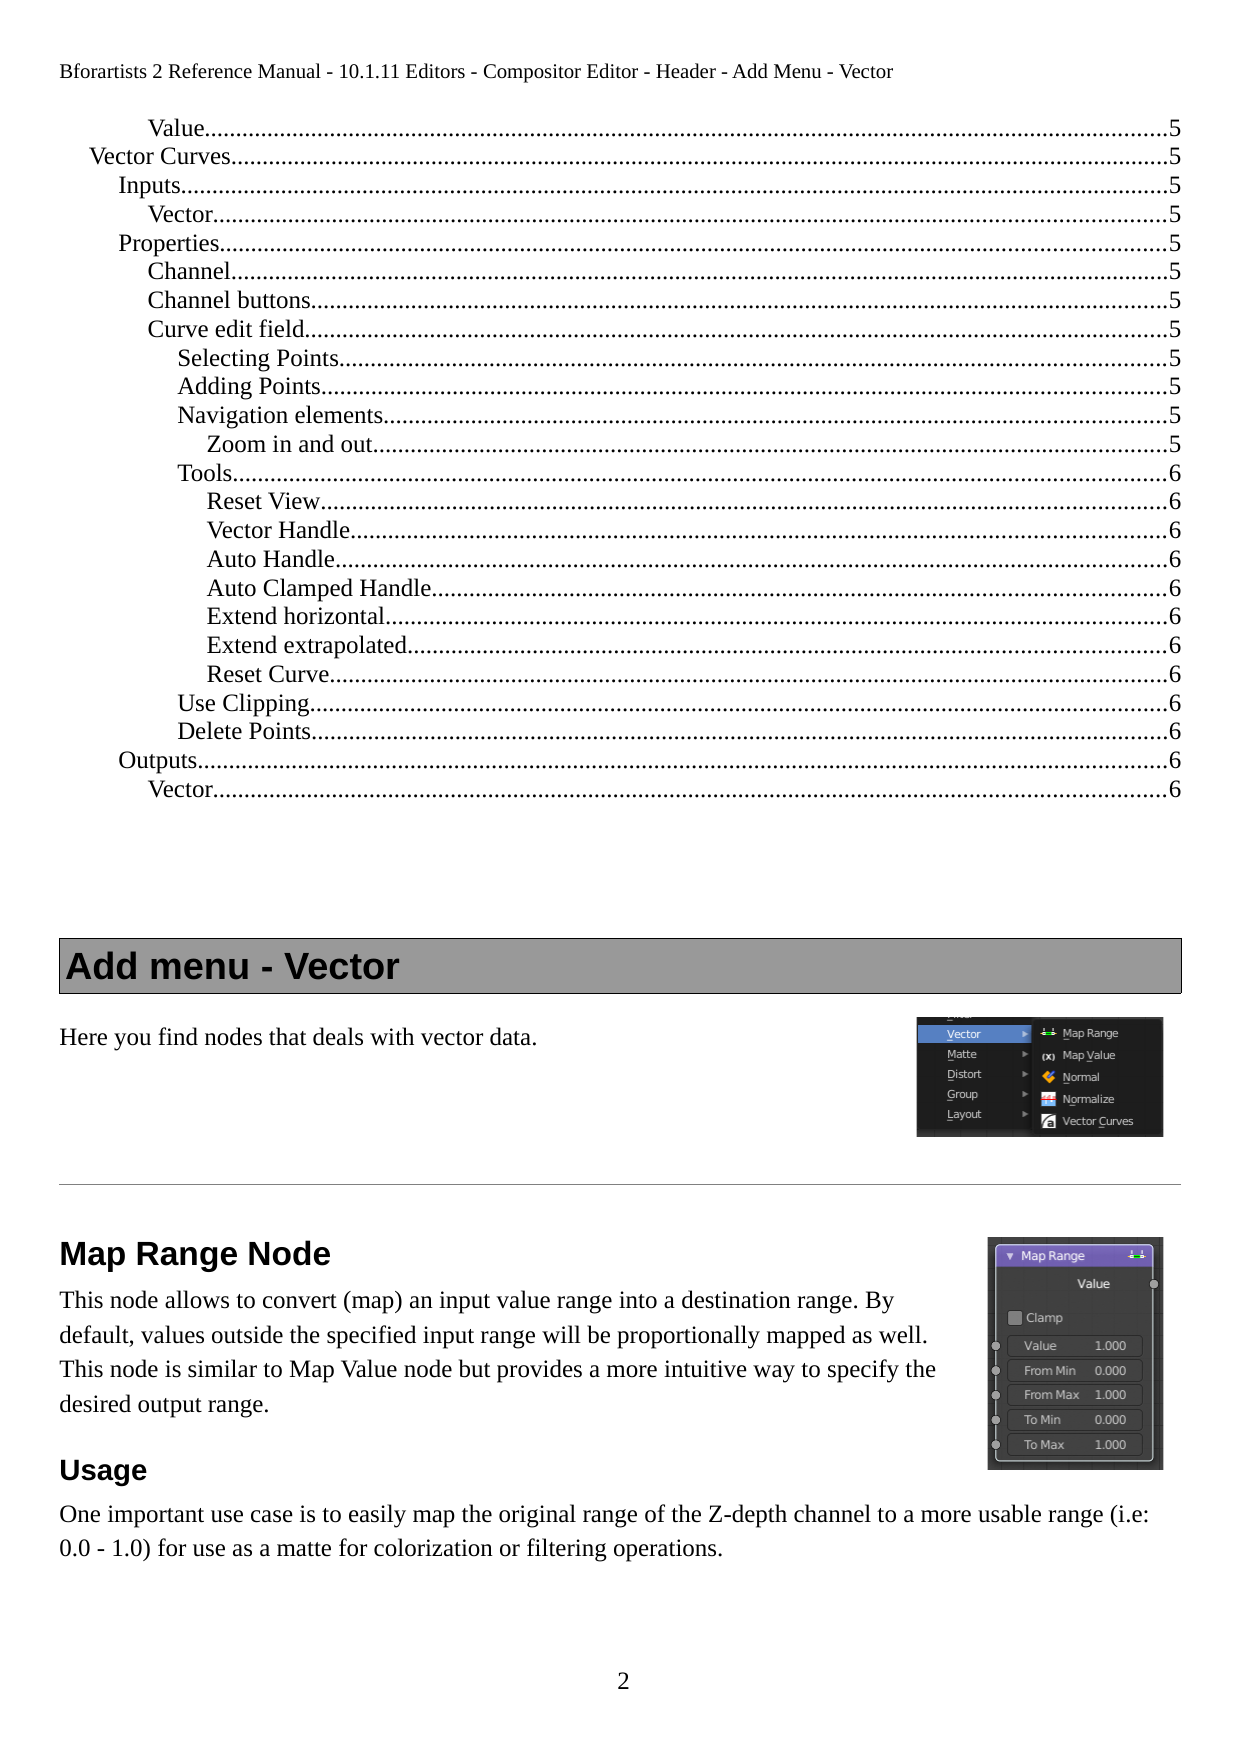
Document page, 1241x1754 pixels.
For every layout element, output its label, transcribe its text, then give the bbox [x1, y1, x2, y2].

text Reset View 6 [206, 486, 1181, 515]
picture [987, 1237, 1164, 1470]
text Vector Handle 6 [206, 515, 1181, 544]
subtitle Usage [59, 1452, 1181, 1486]
table_header Add menu - Vector [60, 939, 1181, 993]
text Vector Curves 5 [88, 141, 1181, 170]
text Channel buttons 5 [147, 285, 1181, 314]
text Use Clipping 6 [177, 688, 1181, 716]
text Vector 6 [147, 774, 1181, 803]
text One important use case is to easily map the original range of the Z-depth channel to a more usable range (i.e: 0.0 - 1.0) for use as a matte for colorization or filtering operations. [59, 1499, 1181, 1562]
text Properties 5 [118, 228, 1181, 256]
text Value 5 [147, 113, 1181, 141]
text Selecting Points 5 [177, 343, 1181, 371]
text Adding Points 5 [177, 371, 1181, 400]
text Delete Points 6 [177, 716, 1181, 745]
text Reset Curve 6 [206, 659, 1181, 688]
text Extend horizontal 6 [206, 601, 1181, 630]
text Channel 5 [147, 256, 1181, 285]
text Navigation elements 5 [177, 400, 1181, 429]
text Outputs 6 [118, 745, 1181, 774]
text Extend extrapolated 6 [206, 630, 1181, 659]
text Tools 6 [177, 458, 1181, 486]
text Here you find nodes that deals with vector data. [59, 1022, 916, 1051]
text Curve edit field 5 [147, 314, 1181, 343]
text Auto Clamped Handle 6 [206, 573, 1181, 601]
text This node allows to convert (map) an input value range into a destination range. By default, values outside the specified input range will be proportionally mapped as well. This node is similar to Map Value node but provides a more intuitive way to specify the desired output range. [59, 1285, 987, 1417]
picture [916, 1017, 1164, 1137]
text Vector 5 [147, 199, 1181, 228]
text Zoom in and out 5 [206, 429, 1181, 458]
text Inputs 5 [118, 170, 1181, 199]
text Auto Handle 6 [206, 544, 1181, 573]
subtitle Map Range Node [59, 1234, 1181, 1273]
